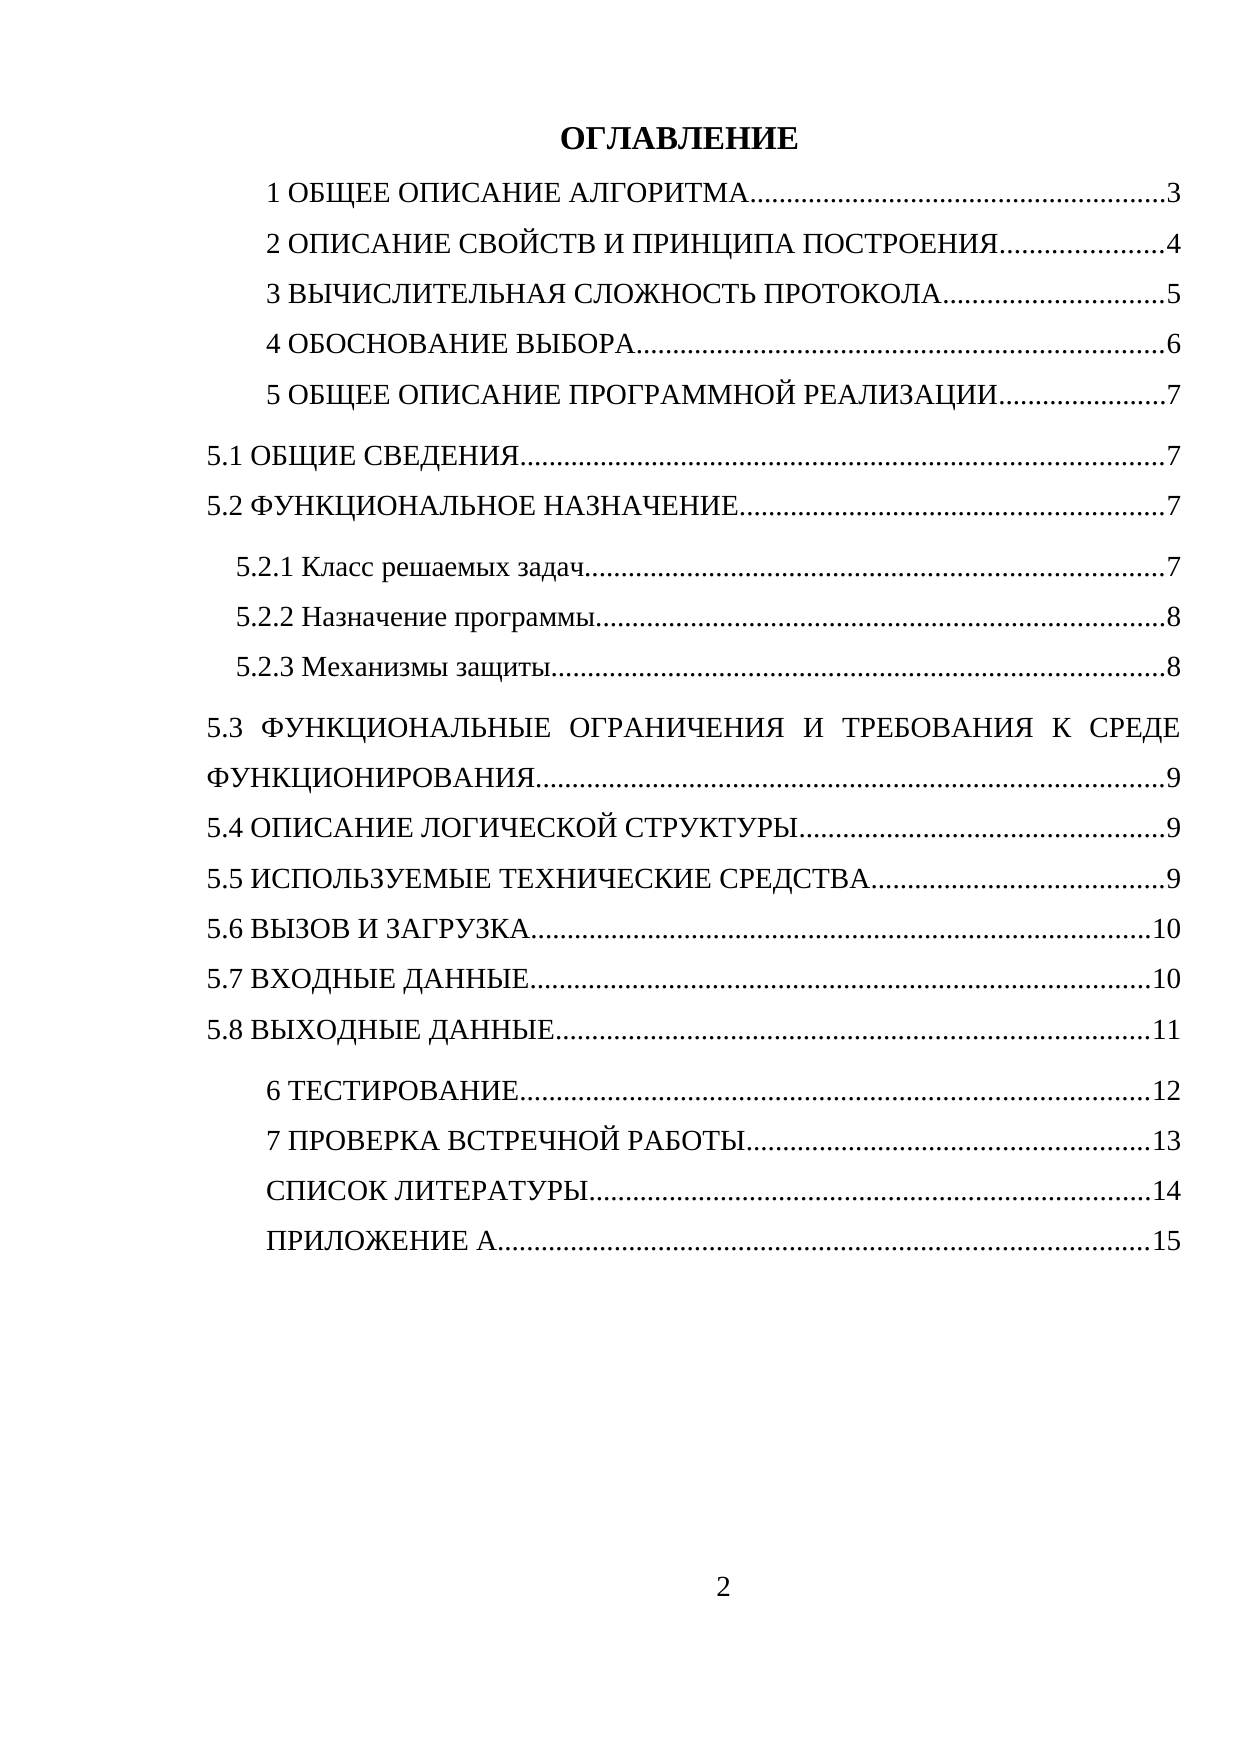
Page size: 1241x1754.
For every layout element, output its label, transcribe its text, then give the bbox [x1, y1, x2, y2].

text 5 ОБЩЕЕ ОПИСАНИЕ ПРОГРАММНОЙ РЕАЛИЗАЦИИ 7 [177, 377, 1181, 410]
text 5.3 ФУНКЦИОНАЛЬНЫЕ ОГРАНИЧЕНИЯ И ТРЕБОВАНИЯ К СРЕДЕ ФУНКЦИОНИРОВАНИЯ 9 [206, 710, 1181, 794]
text СПИСОК ЛИТЕРАТУРЫ 14 [177, 1173, 1181, 1207]
text 2 ОПИСАНИЕ СВОЙСТВ И ПРИНЦИПА ПОСТРОЕНИЯ 4 [177, 226, 1181, 259]
text 5.6 ВЫЗОВ И ЗАГРУЗКА 10 [206, 911, 1181, 945]
text ПРИЛОЖЕНИЕ А 15 [177, 1223, 1181, 1257]
subtitle ОГЛАВЛЕНИЕ [177, 118, 1181, 156]
text 5.2.1 Класс решаемых задач 7 [236, 549, 1181, 582]
text 5.2 ФУНКЦИОНАЛЬНОЕ НАЗНАЧЕНИЕ 7 [206, 488, 1181, 521]
text 5.5 ИСПОЛЬЗУЕМЫЕ ТЕХНИЧЕСКИЕ СРЕДСТВА 9 [206, 861, 1181, 894]
text 5.2.3 Механизмы защиты 8 [236, 649, 1181, 683]
text 5.7 ВХОДНЫЕ ДАННЫЕ 10 [206, 962, 1181, 995]
text 1 ОБЩЕЕ ОПИСАНИЕ АЛГОРИТМА 3 [177, 176, 1181, 209]
text 5.4 ОПИСАНИЕ ЛОГИЧЕСКОЙ СТРУКТУРЫ 9 [206, 811, 1181, 844]
text 7 ПРОВЕРКА ВСТРЕЧНОЙ РАБОТЫ 13 [177, 1123, 1181, 1156]
text 6 ТЕСТИРОВАНИЕ 12 [177, 1073, 1181, 1106]
text 5.1 ОБЩИЕ СВЕДЕНИЯ 7 [206, 438, 1181, 471]
text 4 ОБОСНОВАНИЕ ВЫБОРА 6 [177, 327, 1181, 360]
text 5.8 ВЫХОДНЫЕ ДАННЫЕ 11 [206, 1012, 1181, 1045]
text 3 ВЫЧИСЛИТЕЛЬНАЯ СЛОЖНОСТЬ ПРОТОКОЛА 5 [177, 276, 1181, 310]
text 5.2.2 Назначение программы 8 [236, 599, 1181, 632]
